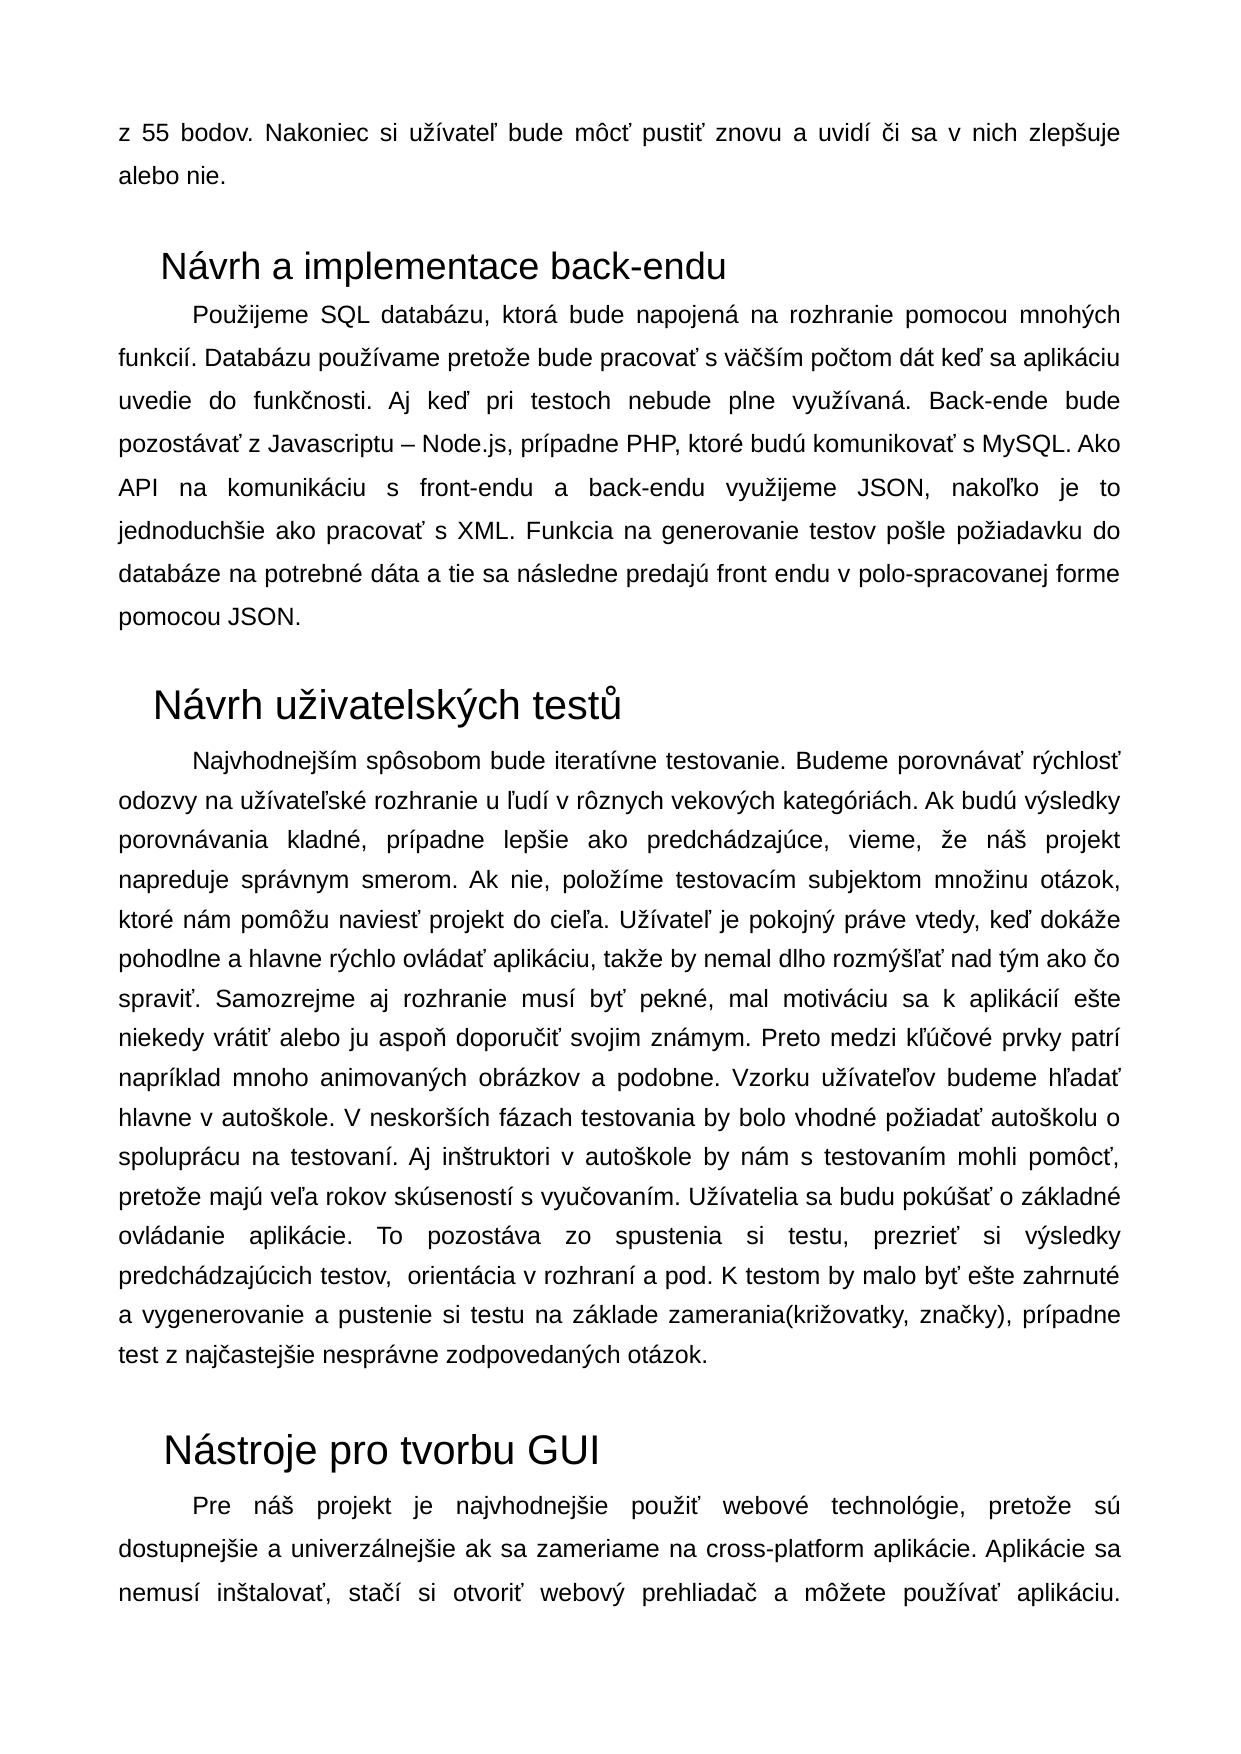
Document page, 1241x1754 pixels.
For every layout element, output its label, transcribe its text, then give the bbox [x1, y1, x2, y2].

subtitle Návrh uživatelských testů [118, 681, 1122, 728]
text Pre náš projekt je najvhodnejšie použiť webové technológie, pretože sú dostupnejšie a univerzálnejšie ak sa zameriame na cross-platform aplikácie. Aplikácie sa nemusí inštalovať, stačí si otvoriť webový prehliadač a môžete používať aplikáciu. [118, 1491, 1122, 1606]
subtitle Nástroje pro tvorbu GUI [118, 1426, 1122, 1473]
subtitle Návrh a implementace back-endu [118, 244, 1122, 288]
text Použijeme SQL databázu, ktorá bude napojená na rozhranie pomocou mnohých funkcií. Databázu používame pretože bude pracovať s väčším počtom dát keď sa aplikáciu uvedie do funkčnosti. Aj keď pri testoch nebude plne využívaná. Back-ende bude pozostávať z Javascriptu – Node.js, prípadne PHP, ktoré budú komunikovať s MySQL. Ako API na komunikáciu s front-endu a back-endu využijeme JSON, nakoľko je to jednoduchšie ako pracovať s XML. Funkcia na generovanie testov pošle požiadavku do databáze na potrebné dáta a tie sa následne predajú front endu v polo-spracovanej forme pomocou JSON. [118, 300, 1122, 631]
text Najvhodnejším spôsobom bude iteratívne testovanie. Budeme porovnávať rýchlosť odozvy na užívateľské rozhranie u ľudí v rôznych vekových kategóriách. Ak budú výsledky porovnávania kladné, prípadne lepšie ako predchádzajúce, vieme, že náš projekt napreduje správnym smerom. Ak nie, položíme testovacím subjektom množinu otázok, ktoré nám pomôžu naviesť projekt do cieľa. Užívateľ je pokojný práve vtedy, keď dokáže pohodlne a hlavne rýchlo ovládať aplikáciu, takže by nemal dlho rozmýšľať nad tým ako čo spraviť. Samozrejme aj rozhranie musí byť pekné, mal motiváciu sa k aplikácií ešte niekedy vrátiť alebo ju aspoň doporučiť svojim známym. Preto medzi kľúčové prvky patrí napríklad mnoho animovaných obrázkov a podobne. Vzorku užívateľov budeme hľadať hlavne v autoškole. V neskorších fázach testovania by bolo vhodné požiadať autoškolu o spoluprácu na testovaní. Aj inštruktori v autoškole by nám s testovaním mohli pomôcť, pretože majú veľa rokov skúseností s vyučovaním. Užívatelia sa budu pokúšať o základné ovládanie aplikácie. To pozostáva zo spustenia si testu, prezrieť si výsledky predchádzajúcich testov, orientácia v rozhraní a pod. K testom by malo byť ešte zahrnuté a vygenerovanie a pustenie si testu na základe zamerania(križovatky, značky), prípadne test z najčastejšie nesprávne zodpovedaných otázok. [118, 746, 1122, 1369]
text z 55 bodov. Nakoniec si užívateľ bude môcť pustiť znovu a uvidí či sa v nich zlepšuje alebo nie. [118, 118, 1122, 190]
